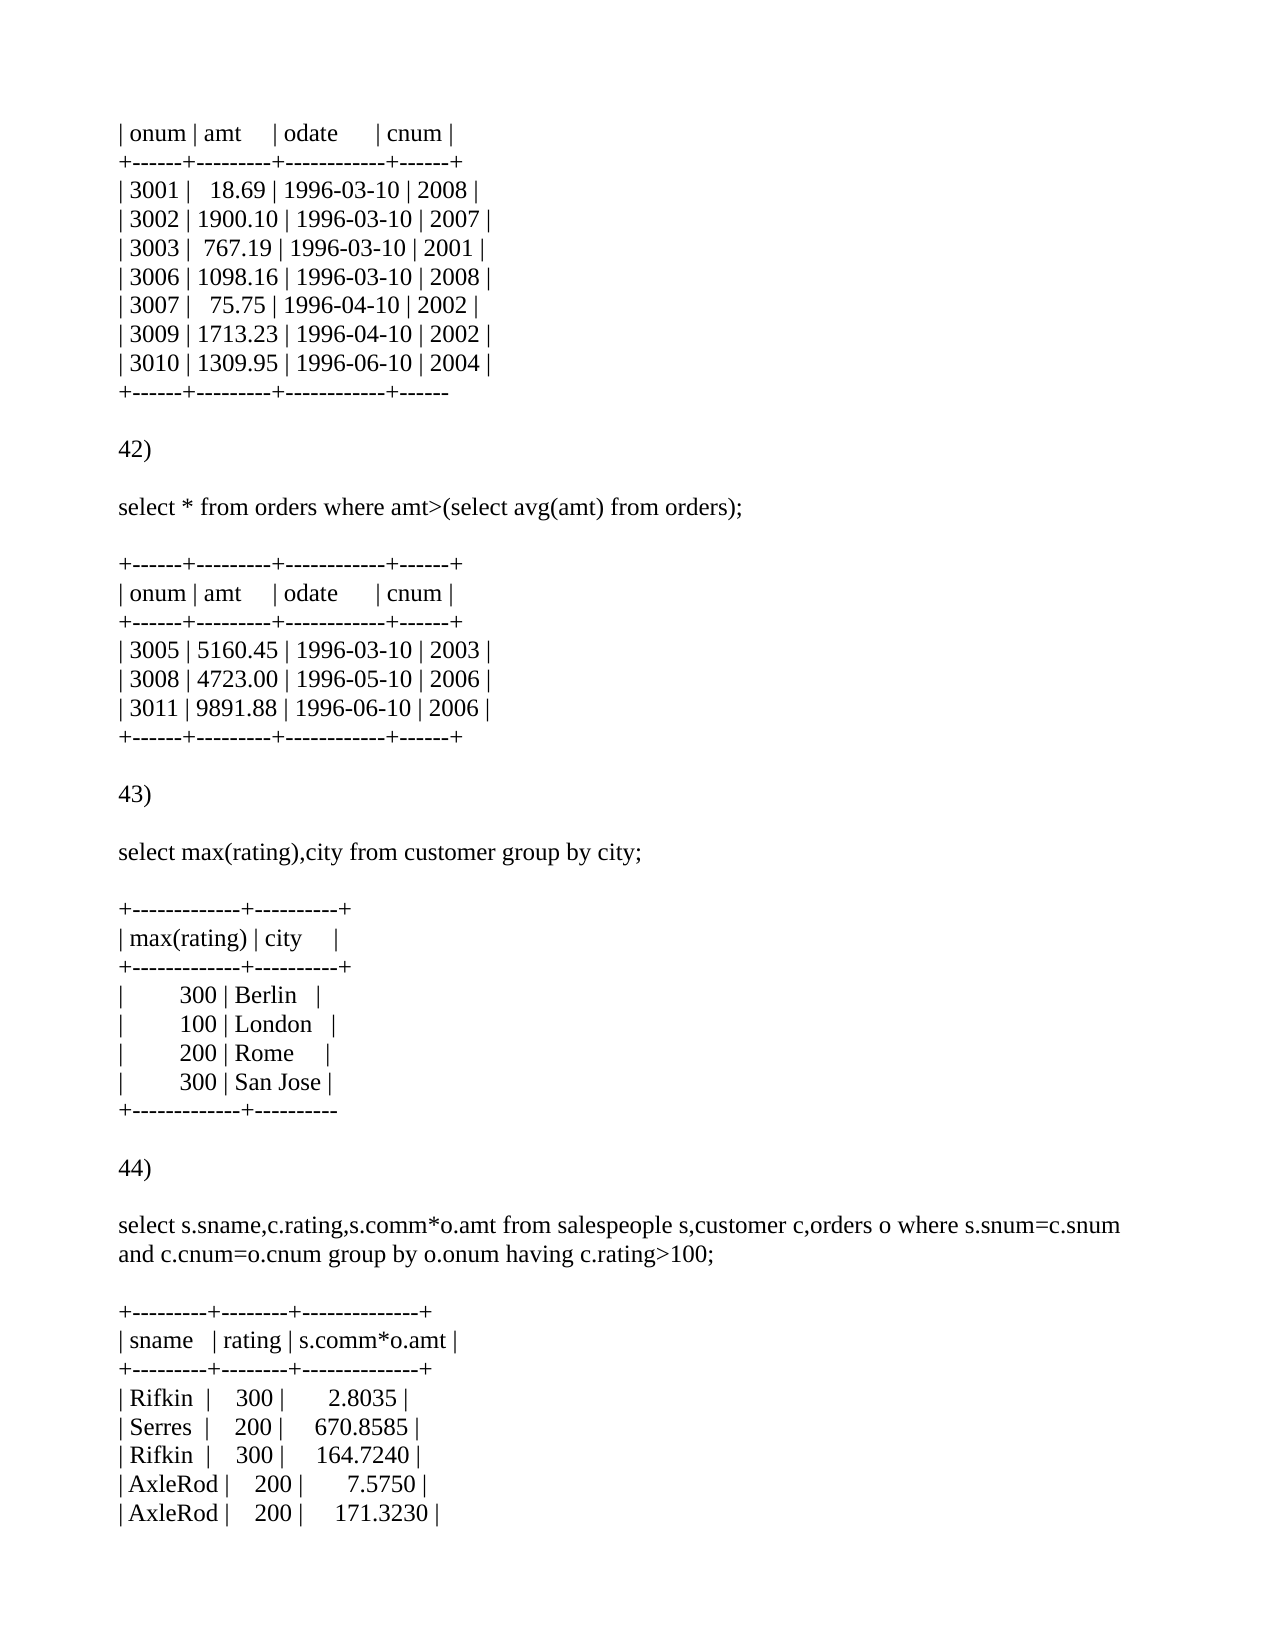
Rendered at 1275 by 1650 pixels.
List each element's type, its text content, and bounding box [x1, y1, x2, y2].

text +------+---------+------------+------+ [118, 722, 1157, 751]
text 43) [118, 779, 1157, 808]
text | onum | amt | odate | cnum | [118, 578, 1157, 607]
text | 3009 | 1713.23 | 1996-04-10 | 2002 | [118, 319, 1157, 348]
text | sname | rating | s.comm*o.amt | [118, 1326, 1157, 1354]
text select s.sname,c.rating,s.comm*o.amt from salespeople s,customer c,orders o where s.snum=c.snum and c.cnum=o.cnum group by o.onum having c.rating>100; [118, 1211, 1157, 1268]
text 42) [118, 434, 1157, 463]
text +---------+--------+--------------+ [118, 1354, 1157, 1383]
text | 3001 | 18.69 | 1996-03-10 | 2008 | [118, 176, 1157, 204]
text +-------------+----------+ [118, 894, 1157, 923]
text +------+---------+------------+------+ [118, 147, 1157, 176]
text | 3010 | 1309.95 | 1996-06-10 | 2004 | [118, 348, 1157, 377]
text | max(rating) | city | [118, 923, 1157, 952]
text | 300 | San Jose | [118, 1067, 1157, 1096]
text | 100 | London | [118, 1009, 1157, 1038]
text 44) [118, 1153, 1157, 1182]
text | AxleRod | 200 | 7.5750 | [118, 1469, 1157, 1498]
text select * from orders where amt>(select avg(amt) from orders); [118, 492, 1157, 521]
text select max(rating),city from customer group by city; [118, 837, 1157, 866]
text | 3005 | 5160.45 | 1996-03-10 | 2003 | [118, 636, 1157, 664]
text | 300 | Berlin | [118, 981, 1157, 1009]
text +---------+--------+--------------+ [118, 1297, 1157, 1326]
text +------+---------+------------+------ [118, 377, 1157, 406]
text | 3003 | 767.19 | 1996-03-10 | 2001 | [118, 233, 1157, 262]
text | 3011 | 9891.88 | 1996-06-10 | 2006 | [118, 693, 1157, 722]
text | 3007 | 75.75 | 1996-04-10 | 2002 | [118, 291, 1157, 319]
text | 3002 | 1900.10 | 1996-03-10 | 2007 | [118, 204, 1157, 233]
text +-------------+----------+ [118, 952, 1157, 981]
text +------+---------+------------+------+ [118, 549, 1157, 578]
text | Serres | 200 | 670.8585 | [118, 1412, 1157, 1441]
text +-------------+---------- [118, 1096, 1157, 1124]
text +------+---------+------------+------+ [118, 607, 1157, 636]
text | Rifkin | 300 | 164.7240 | [118, 1441, 1157, 1469]
text | Rifkin | 300 | 2.8035 | [118, 1383, 1157, 1412]
text | 3006 | 1098.16 | 1996-03-10 | 2008 | [118, 262, 1157, 291]
text | onum | amt | odate | cnum | [118, 118, 1157, 147]
text | 3008 | 4723.00 | 1996-05-10 | 2006 | [118, 664, 1157, 693]
text | 200 | Rome | [118, 1038, 1157, 1067]
text | AxleRod | 200 | 171.3230 | [118, 1498, 1157, 1527]
